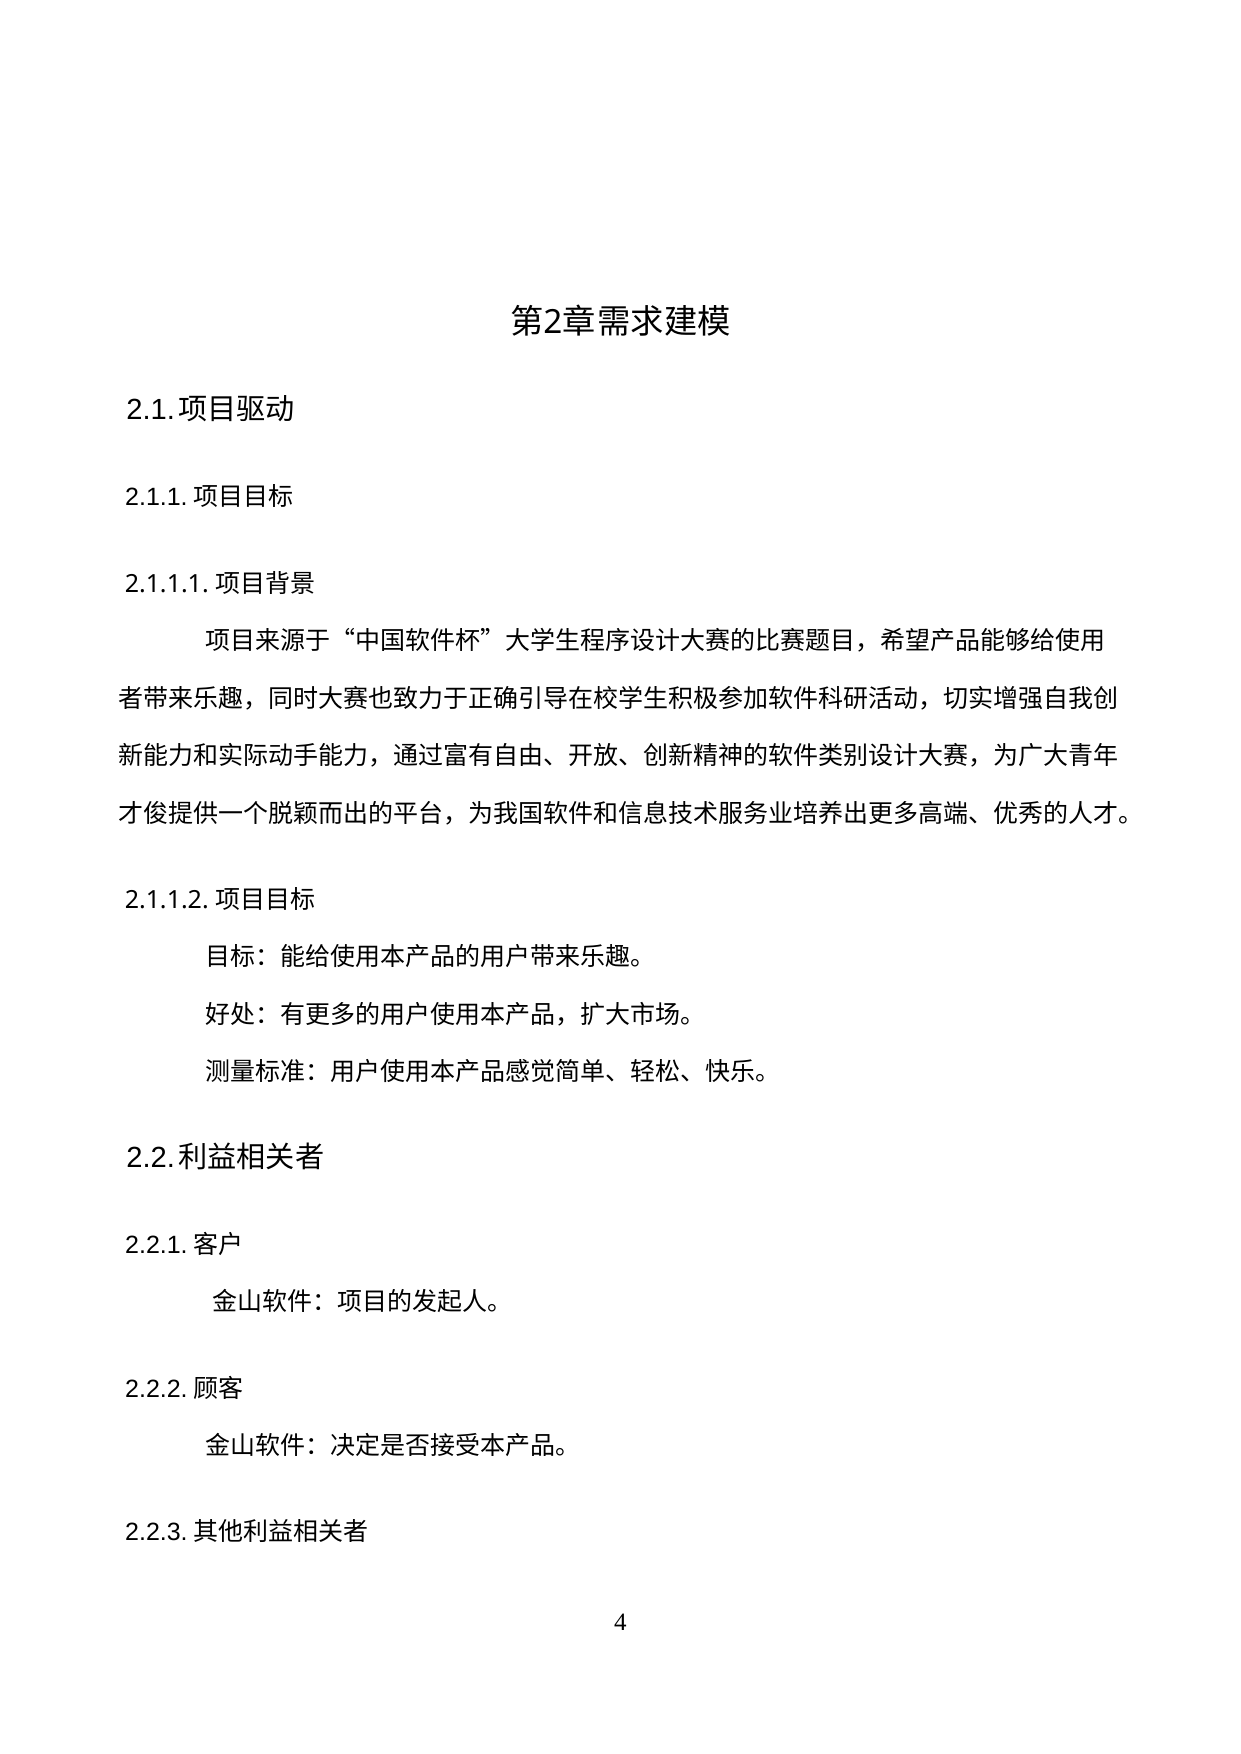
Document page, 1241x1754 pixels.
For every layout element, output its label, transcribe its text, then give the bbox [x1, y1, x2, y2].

text 测量标准：用户使用本产品感觉简单、轻松、快乐。 [118, 1051, 1122, 1088]
text 金山软件：项目的发起人。 [118, 1274, 1122, 1318]
subtitle 利益相关者 [118, 1118, 1122, 1175]
subtitle 项目目标 [118, 859, 1122, 916]
subtitle 项目背景 [118, 536, 1122, 599]
subtitle 项目目标 [118, 448, 1122, 513]
text 目标：能给使用本产品的用户带来乐趣。 [118, 929, 1122, 973]
subtitle 顾客 [118, 1343, 1122, 1404]
text 项目来源于“中国软件杯”大学生程序设计大赛的比赛题目，希望产品能够给使用者带来乐趣，同时大赛也致力于正确引导在校学生积极参加软件科研活动，切实增强自我创新能力和实际动手能力，通过富有自由、开放、创新精神的软件类别设计大赛，为广大青年才俊提供一个脱颖而出的平台，为我国软件和信息技术服务业培养出更多高端、优秀的人才。 [118, 613, 1122, 829]
subtitle 其他利益相关者 [118, 1487, 1122, 1548]
text 金山软件：决定是否接受本产品。 [118, 1418, 1122, 1462]
text 好处：有更多的用户使用本产品，扩大市场。 [118, 993, 1122, 1031]
subtitle 项目驱动 [118, 385, 1122, 428]
subtitle 客户 [118, 1196, 1122, 1261]
subtitle 需求建模 [118, 281, 1122, 343]
